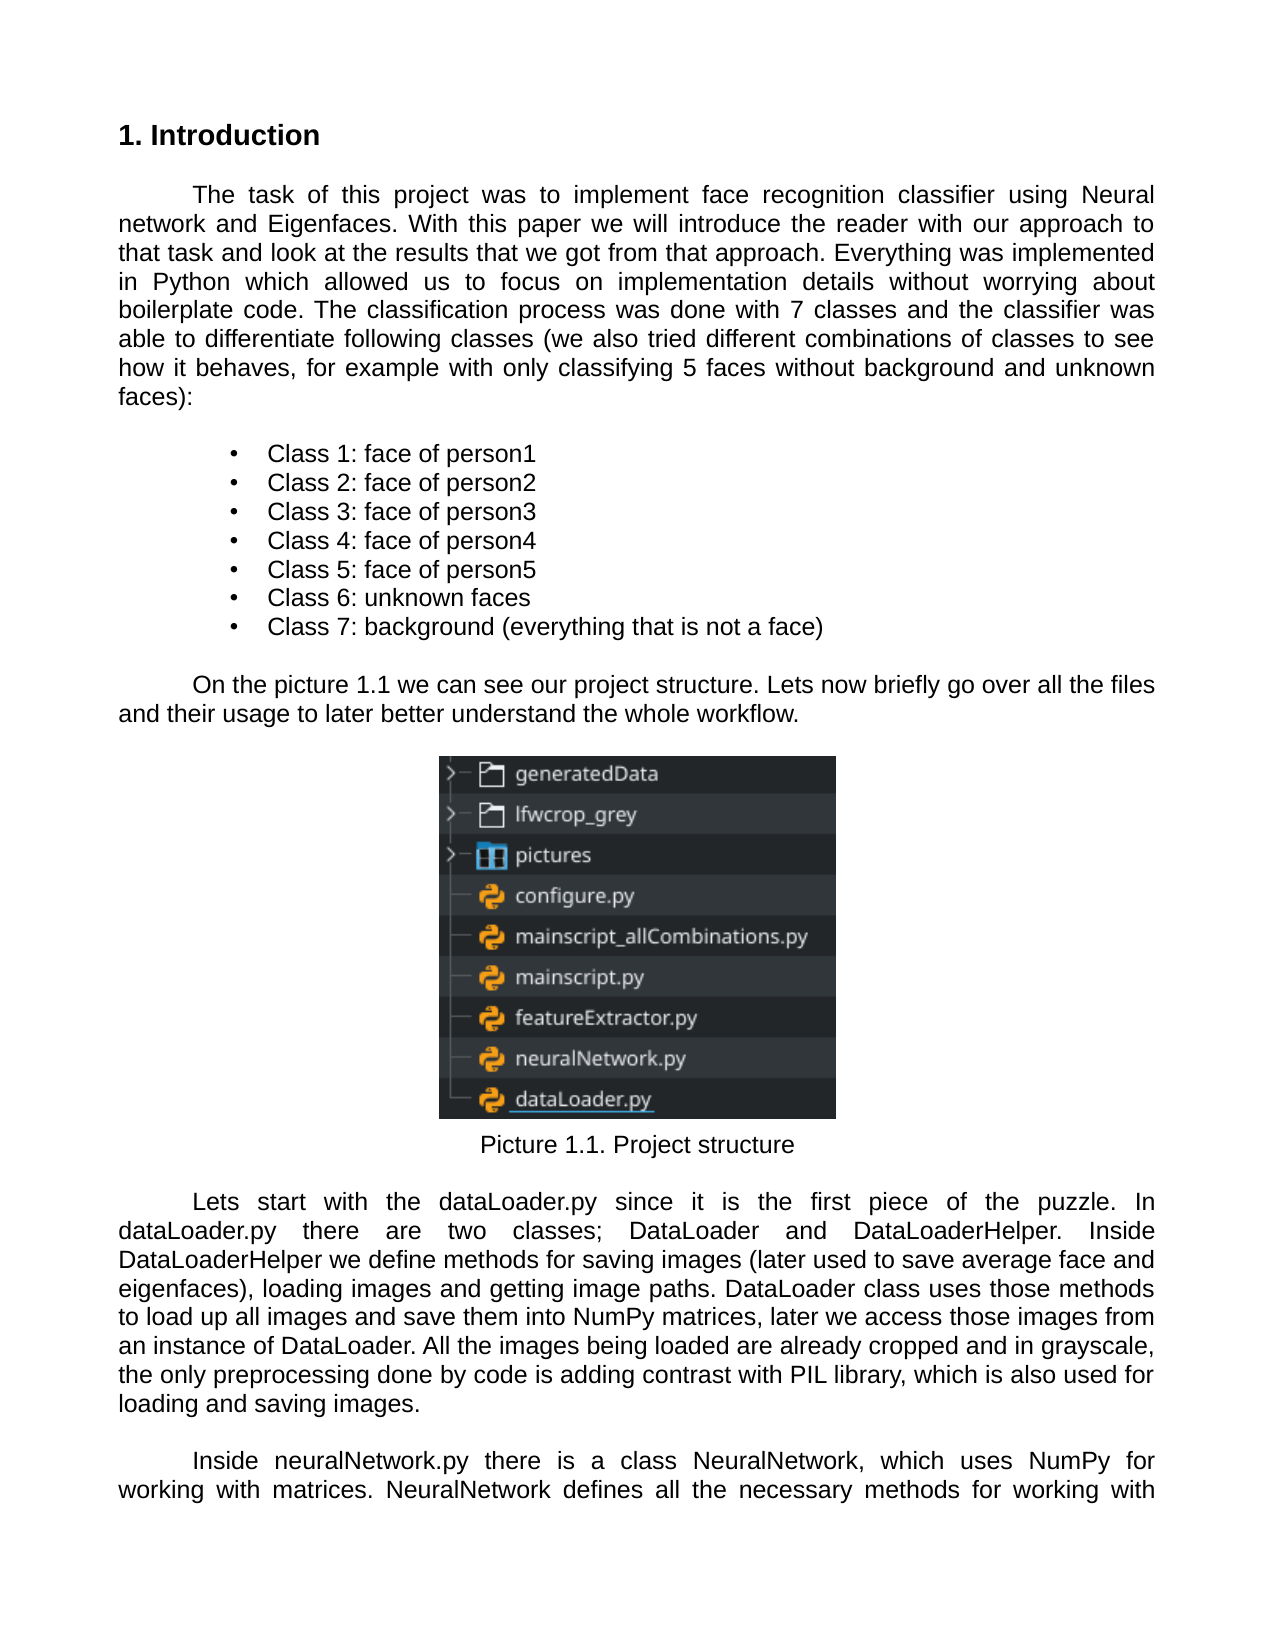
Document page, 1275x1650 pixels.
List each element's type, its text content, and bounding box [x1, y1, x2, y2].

text The task of this project was to implement face recognition classifier using Neural network and Eigenfaces. With this paper we will introduce the reader with our approach to that task and look at the results that we got from that approach. Everything was implemented in Python which allowed us to focus on implementation details without worrying about boilerplate code. The classification process was done with 7 classes and the classifier was able to differentiate following classes (we also tried different combinations of classes to see how it behaves, for example with only classifying 5 faces without background and unknown faces): [118, 180, 1157, 410]
text Picture 1.1. Project structure [118, 1130, 1157, 1159]
list Class 4: face of person4 [229, 526, 1157, 554]
text On the picture 1.1 we can see our project structure. Lets now briefly go over all the files and their usage to later better understand the whole workflow. [118, 670, 1157, 727]
list Class 3: face of person3 [229, 497, 1157, 526]
list Class 5: face of person5 [229, 554, 1157, 583]
list Class 7: background (everything that is not a face) [229, 612, 1157, 641]
text Lets start with the dataLoader.py since it is the first piece of the puzzle. In dataLoader.py there are two classes; DataLoader and DataLoaderHelper. Inside DataLoaderHelper we define methods for saving images (later used to save average face and eigenfaces), loading images and getting image paths. DataLoader class uses those methods to load up all images and save them into NumPy matrices, later we access those images from an instance of DataLoader. All the images being loaded are already cropped and in grayscale, the only preprocessing done by code is adding contrast with PIL library, which is also used for loading and saving images. [118, 1187, 1157, 1417]
list Class 6: unknown faces [229, 583, 1157, 612]
list Class 2: face of person2 [229, 468, 1157, 497]
list Class 1: face of person1 [229, 439, 1157, 468]
picture [439, 756, 836, 1119]
text 1. Introduction [118, 118, 1157, 152]
text Inside neuralNetwork.py there is a class NeuralNetwork, which uses NumPy for working with matrices. NeuralNetwork defines all the necessary methods for working with [118, 1446, 1157, 1504]
